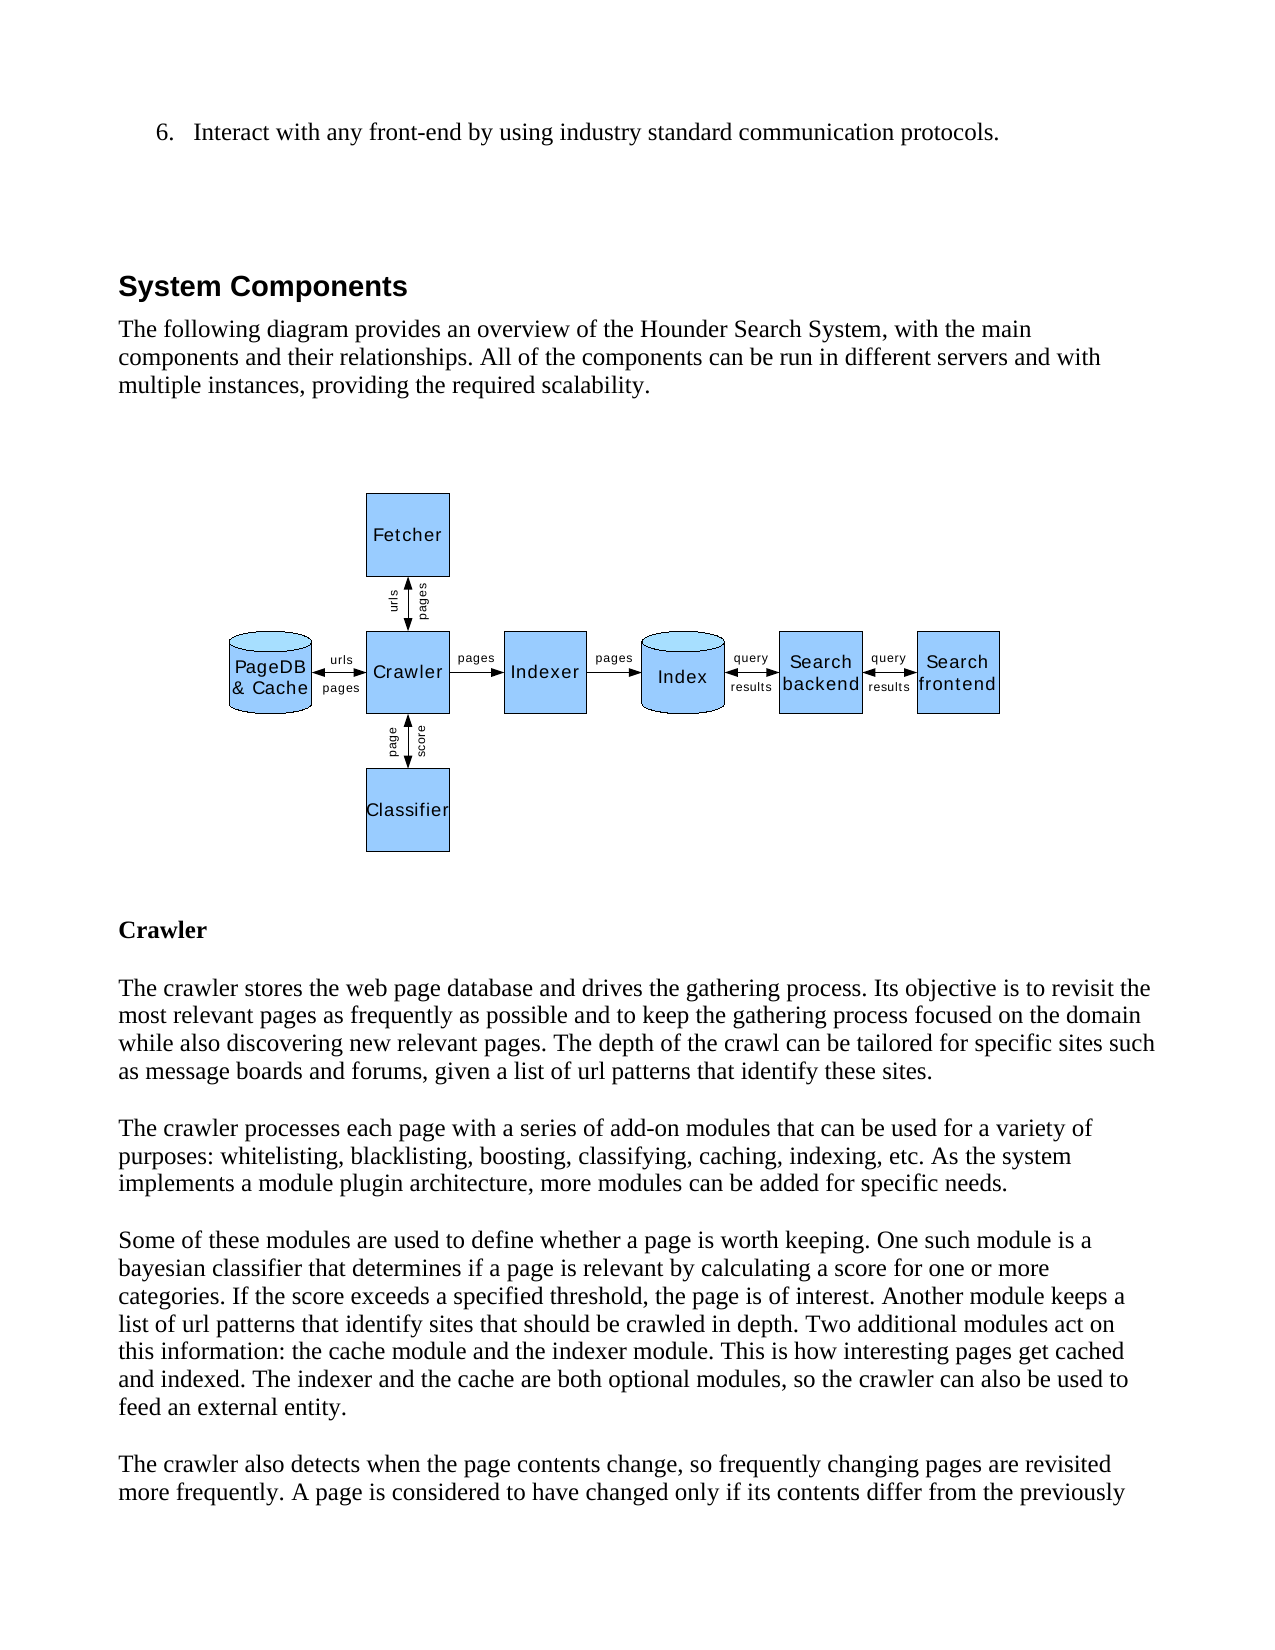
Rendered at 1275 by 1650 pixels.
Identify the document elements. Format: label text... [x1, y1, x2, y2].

text The crawler processes each page with a series of add-on modules that can be used for a variety of purposes: whitelisting, blacklisting, boosting, classifying, caching, indexing, etc. As the system implements a module plugin architecture, more modules can be added for specific needs. [118, 1114, 1157, 1197]
text Crawler [118, 917, 1157, 944]
text The following diagram provides an overview of the Hounder Search System, with the main components and their relationships. All of the components can be run in different servers and with multiple instances, providing the required scalability. [118, 316, 1157, 399]
text The crawler stores the web page database and drives the gathering process. Its objective is to revisit the most relevant pages as frequently as possible and to keep the gathering process focused on the domain while also discovering new relevant pages. The depth of the crawl can be tailored for specific sites such as message boards and forums, given a list of url patterns that identify these sites. [118, 974, 1157, 1084]
subtitle System Components [118, 270, 1157, 303]
list Interact with any front-end by using industry standard communication protocols. [156, 118, 1157, 146]
text The crawler also detects when the page contents change, so frequently changing pages are revisited more frequently. A page is considered to have changed only if its contents differ from the previously [118, 1450, 1157, 1506]
text Some of these modules are used to define whether a page is worth keeping. One such module is a bayesian classifier that determines if a page is relevant by calculating a score for one or more categories. If the score exceeds a specified threshold, the page is of interest. Another module keeps a list of url patterns that identify sites that should be crawled in depth. Two additional modules act on this information: the cache module and the indexer module. This is how interesting pages get cached and indexed. The indexer and the cache are both optional modules, so the crawler can also be used to feed an external entity. [118, 1227, 1157, 1421]
